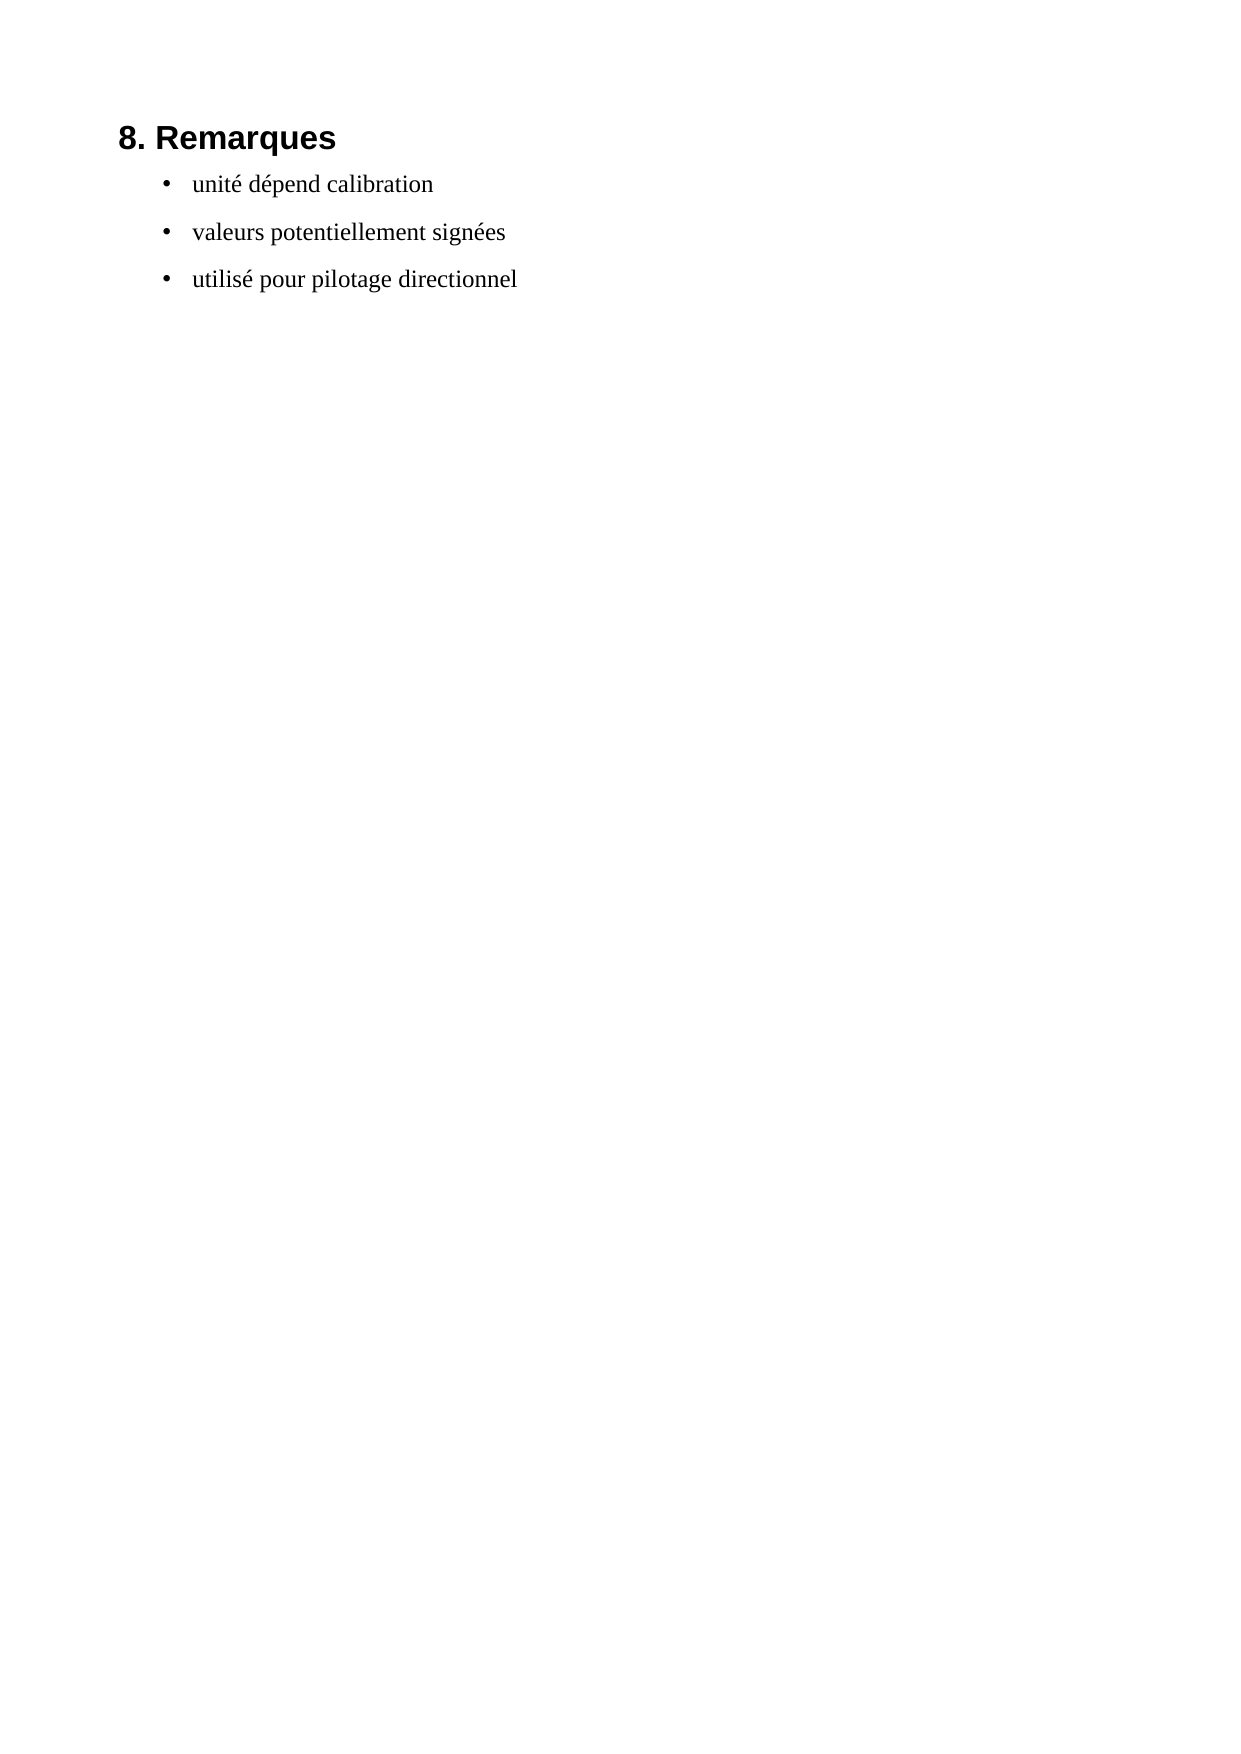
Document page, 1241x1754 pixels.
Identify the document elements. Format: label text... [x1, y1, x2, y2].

list valeurs potentiellement signées [162, 217, 1122, 245]
subtitle 8. Remarques [118, 118, 1122, 157]
list utilisé pour pilotage directionnel [162, 264, 1122, 293]
list unité dépend calibration [162, 169, 1122, 198]
